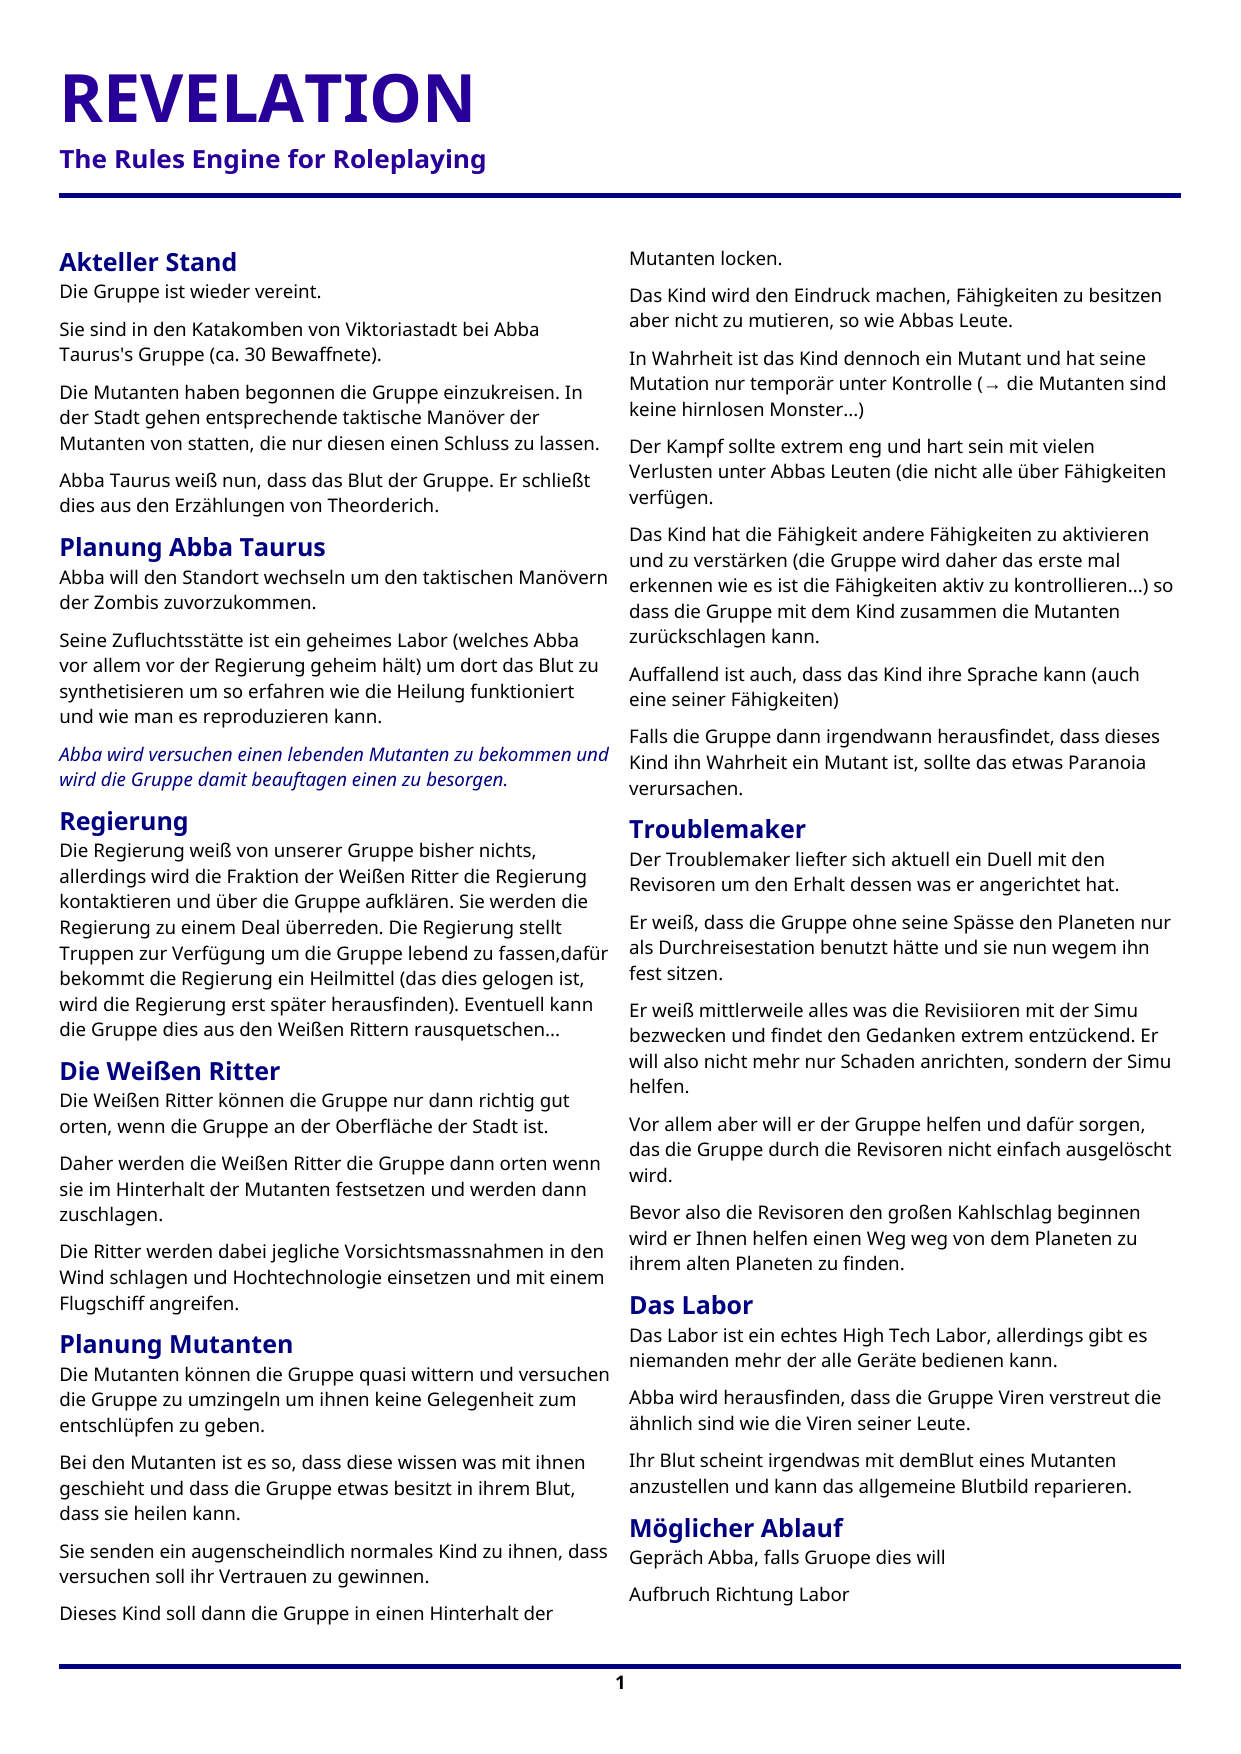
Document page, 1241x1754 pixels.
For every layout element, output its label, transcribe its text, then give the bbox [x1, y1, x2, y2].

text Dieses Kind soll dann die Gruppe in einen Hinterhalt der [59, 1601, 611, 1626]
text Die Weißen Ritter können die Gruppe nur dann richtig gut orten, wenn die Gruppe an der Oberfläche der Stadt ist. [59, 1088, 611, 1139]
subtitle Akteller Stand [59, 245, 611, 279]
text Aufbruch Richtung Labor [629, 1582, 1181, 1607]
text Das Kind hat die Fähigkeit andere Fähigkeiten zu aktivieren und zu verstärken (die Gruppe wird daher das erste mal erkennen wie es ist die Fähigkeiten aktiv zu kontrollieren...) so dass die Gruppe mit dem Kind zusammen die Mutanten zurückschlagen kann. [629, 522, 1181, 649]
text Die Regierung weiß von unserer Gruppe bisher nichts, allerdings wird die Fraktion der Weißen Ritter die Regierung kontaktieren und über die Gruppe aufklären. Sie werden die Regierung zu einem Deal überreden. Die Regierung stellt Truppen zur Verfügung um die Gruppe lebend zu fassen,dafür bekommt die Regierung ein Heilmittel (das dies gelogen ist, wird die Regierung erst später herausfinden). Eventuell kann die Gruppe dies aus den Weißen Rittern rausquetschen... [59, 838, 611, 1042]
text Abba will den Standort wechseln um den taktischen Manövern der Zombis zuvorzukommen. [59, 564, 611, 615]
text Ihr Blut scheint irgendwas mit demBlut eines Mutanten anzustellen und kann das allgemeine Blutbild reparieren. [629, 1447, 1181, 1498]
text In Wahrheit ist das Kind dennoch ein Mutant und hat seine Mutation nur temporär unter Kontrolle (→ die Mutanten sind keine hirnlosen Monster...) [629, 345, 1181, 421]
subtitle Planung Abba Taurus [59, 530, 611, 564]
text Auffallend ist auch, dass das Kind ihre Sprache kann (auch eine seiner Fähigkeiten) [629, 661, 1181, 712]
subtitle Troublemaker [629, 812, 1181, 846]
text Die Ritter werden dabei jegliche Vorsichtsmassnahmen in den Wind schlagen und Hochtechnologie einsetzen und mit einem Flugschiff angreifen. [59, 1239, 611, 1315]
text Der Troublemaker liefter sich aktuell ein Duell mit den Revisoren um den Erhalt dessen was er angerichtet hat. [629, 846, 1181, 897]
text Die Mutanten haben begonnen die Gruppe einzukreisen. In der Stadt gehen entsprechende taktische Manöver der Mutanten von statten, die nur diesen einen Schluss zu lassen. [59, 379, 611, 456]
text Die Mutanten können die Gruppe quasi wittern und versuchen die Gruppe zu umzingeln um ihnen keine Gelegenheit zum entschlüpfen zu geben. [59, 1361, 611, 1438]
subtitle Regierung [59, 804, 611, 838]
text Gepräch Abba, falls Gruope dies will [629, 1544, 1181, 1570]
text Abba wird herausfinden, dass die Gruppe Viren verstreut die ähnlich sind wie die Viren seiner Leute. [629, 1385, 1181, 1436]
text Daher werden die Weißen Ritter die Gruppe dann orten wenn sie im Hinterhalt der Mutanten festsetzen und werden dann zuschlagen. [59, 1151, 611, 1227]
text Mutanten locken. [629, 245, 1181, 270]
text Das Labor ist ein echtes High Tech Labor, allerdings gibt es niemanden mehr der alle Geräte bedienen kann. [629, 1322, 1181, 1373]
text Das Kind wird den Eindruck machen, Fähigkeiten zu besitzen aber nicht zu mutieren, so wie Abbas Leute. [629, 282, 1181, 333]
text Er weiß mittlerweile alles was die Revisiioren mit der Simu bezwecken und findet den Gedanken extrem entzückend. Er will also nicht mehr nur Schaden anrichten, sondern der Simu helfen. [629, 997, 1181, 1099]
text Seine Zufluchtsstätte ist ein geheimes Labor (welches Abba vor allem vor der Regierung geheim hält) um dort das Blut zu synthetisieren um so erfahren wie die Heilung funktioniert und wie man es reproduzieren kann. [59, 627, 611, 729]
subtitle Die Weißen Ritter [59, 1054, 611, 1088]
subtitle Möglicher Ablauf [629, 1510, 1181, 1544]
text Sie senden ein augenscheindlich normales Kind zu ihnen, dass versuchen soll ihr Vertrauen zu gewinnen. [59, 1538, 611, 1589]
subtitle Das Labor [629, 1288, 1181, 1322]
text Der Kampf sollte extrem eng und hart sein mit vielen Verlusten unter Abbas Leuten (die nicht alle über Fähigkeiten verfügen. [629, 433, 1181, 510]
text Bevor also die Revisoren den großen Kahlschlag beginnen wird er Ihnen helfen einen Weg weg von dem Planeten zu ihrem alten Planeten zu finden. [629, 1199, 1181, 1276]
text Abba wird versuchen einen lebenden Mutanten zu bekommen und wird die Gruppe damit beauftagen einen zu besorgen. [59, 741, 611, 792]
subtitle Planung Mutanten [59, 1327, 611, 1361]
text Abba Taurus weiß nun, dass das Blut der Gruppe. Er schließt dies aus den Erzählungen von Theorderich. [59, 467, 611, 518]
text Die Gruppe ist wieder vereint. [59, 279, 611, 304]
text Vor allem aber will er der Gruppe helfen und dafür sorgen, das die Gruppe durch die Revisoren nicht einfach ausgelöscht wird. [629, 1111, 1181, 1188]
text Bei den Mutanten ist es so, dass diese wissen was mit ihnen geschieht und dass die Gruppe etwas besitzt in ihrem Blut, dass sie heilen kann. [59, 1449, 611, 1526]
text Falls die Gruppe dann irgendwann herausfindet, dass dieses Kind ihn Wahrheit ein Mutant ist, sollte das etwas Paranoia verursachen. [629, 724, 1181, 800]
text Sie sind in den Katakomben von Viktoriastadt bei Abba Taurus's Gruppe (ca. 30 Bewaffnete). [59, 316, 611, 367]
text Er weiß, dass die Gruppe ohne seine Spässe den Planeten nur als Durchreisestation benutzt hätte und sie nun wegem ihn fest sitzen. [629, 909, 1181, 986]
